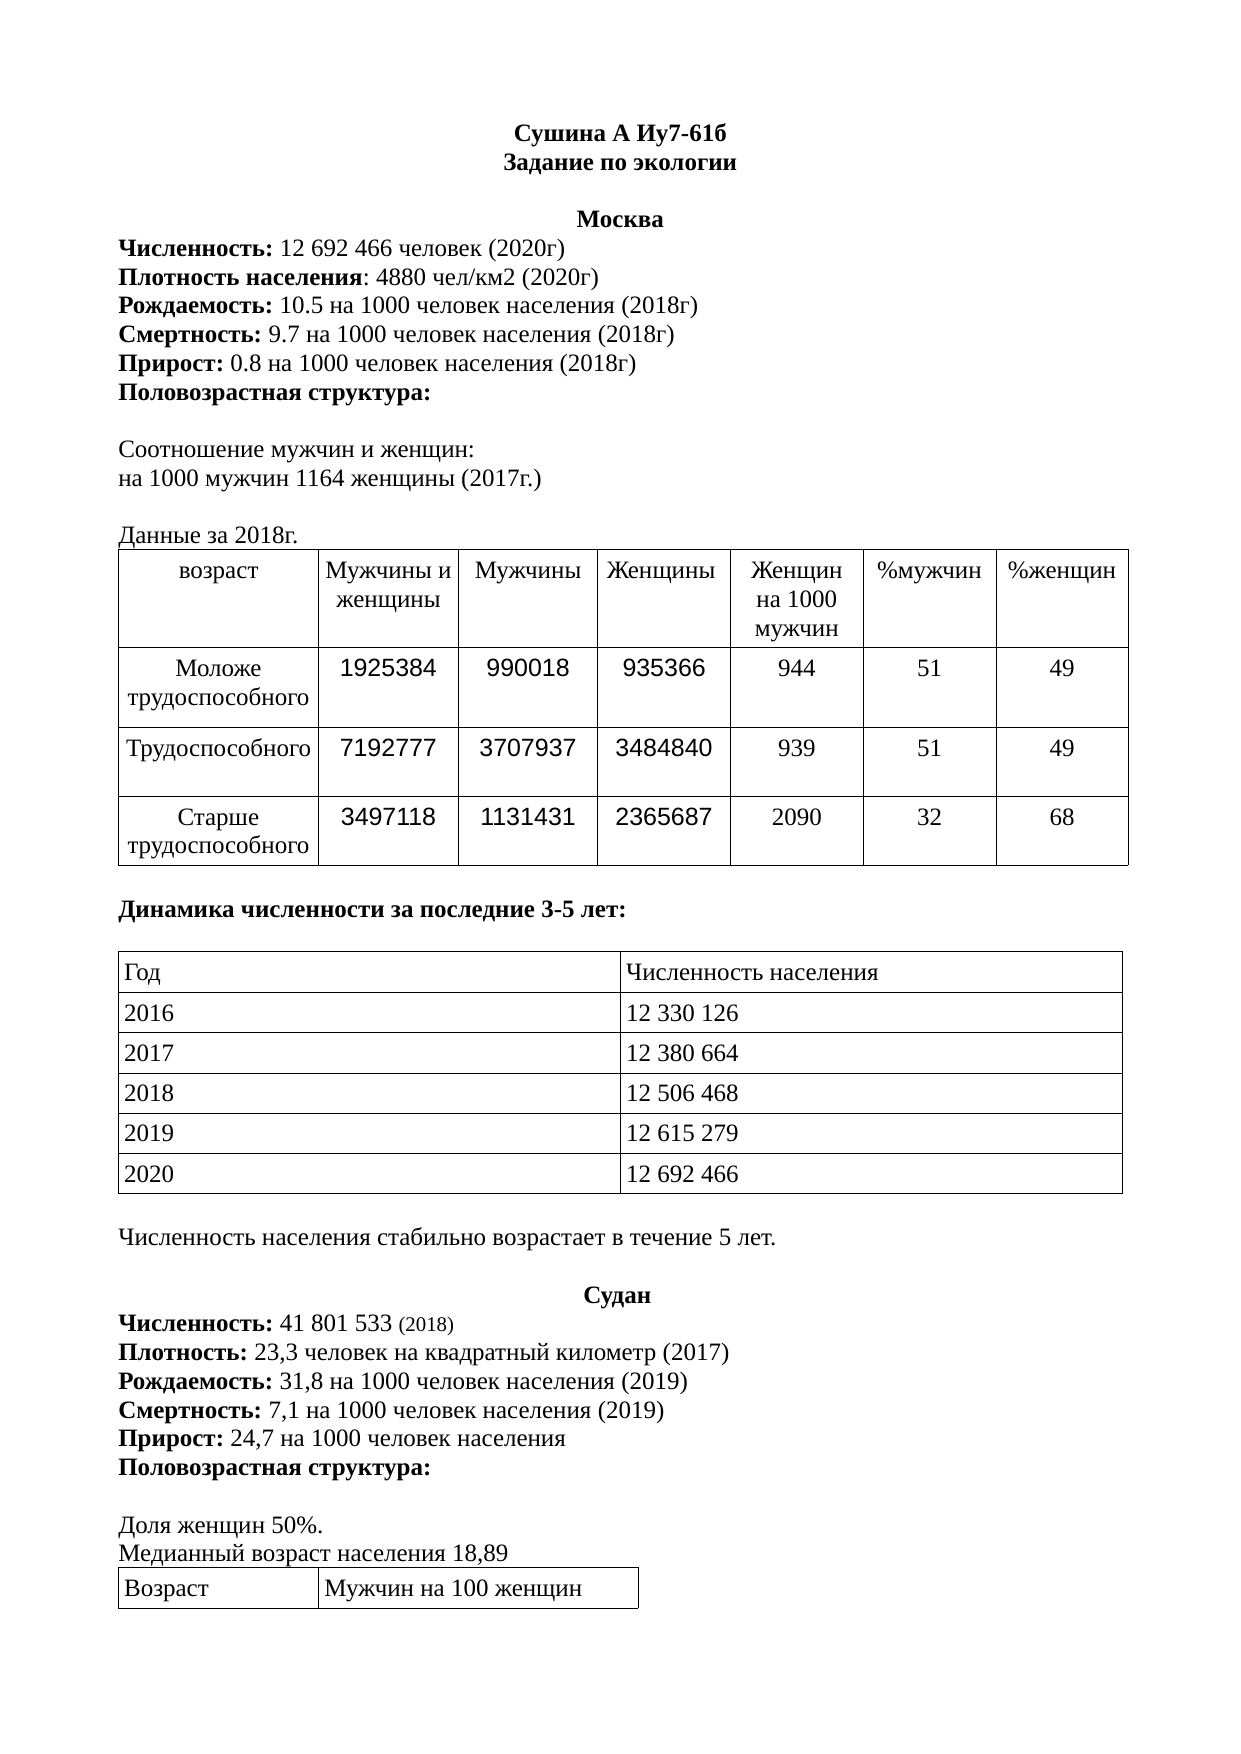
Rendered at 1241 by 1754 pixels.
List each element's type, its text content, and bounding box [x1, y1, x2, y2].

table_header возраст [119, 550, 318, 647]
text Данные за 2018г. [118, 521, 1122, 549]
table_header %мужчин [864, 550, 996, 647]
table_cell 2365687 [598, 797, 730, 865]
table_cell 49 [997, 728, 1128, 796]
table_header Мужчины [459, 550, 597, 647]
text Численность: 41 801 533 (2018) [118, 1308, 1122, 1337]
table_cell 2020 [119, 1154, 620, 1193]
text Рождаемость: 10.5 на 1000 человек населения (2018г) [118, 291, 1122, 319]
text Динамика численности за последние 3-5 лет: [118, 894, 1122, 923]
text Плотность населения: 4880 чел/км2 (2020г) [118, 262, 1122, 291]
table_cell 3484840 [598, 728, 730, 796]
table_cell 12 615 279 [621, 1114, 1122, 1153]
text Смертность: 7,1 на 1000 человек населения (2019) [118, 1395, 1122, 1423]
text Медианный возраст населения 18,89 [118, 1538, 1122, 1567]
table_cell 7192777 [319, 728, 458, 796]
text Сушина А Иу7-61б [118, 118, 1122, 147]
table_cell 1925384 [319, 648, 458, 727]
text Прирост: 24,7 на 1000 человек населения [118, 1423, 1122, 1452]
table_header %женщин [997, 550, 1128, 647]
table_cell 990018 [459, 648, 597, 727]
table_cell 68 [997, 797, 1128, 865]
table_cell 935366 [598, 648, 730, 727]
table_cell Моложе трудоспособного [119, 648, 318, 727]
table_header Женщин на 1000 мужчин [731, 550, 863, 647]
text Смертность: 9.7 на 1000 человек населения (2018г) [118, 319, 1122, 348]
table_cell 49 [997, 648, 1128, 727]
text Половозрастная структура: [118, 1452, 1122, 1481]
table_cell 944 [731, 648, 863, 727]
table_cell 51 [864, 728, 996, 796]
table_cell Старше трудоспособного [119, 797, 318, 865]
text на 1000 мужчин 1164 женщины (2017г.) [118, 463, 1122, 492]
text Задание по экологии [118, 147, 1122, 176]
table_header Возраст [119, 1568, 318, 1607]
text Рождаемость: 31,8 на 1000 человек населения (2019) [118, 1366, 1122, 1395]
table_cell 939 [731, 728, 863, 796]
table_header Мужчин на 100 женщин [319, 1568, 638, 1607]
table_header Мужчины и женщины [319, 550, 458, 647]
table_cell 2016 [119, 993, 620, 1032]
text Доля женщин 50%. [118, 1510, 1122, 1538]
text Плотность: 23,3 человек на квадратный километр (2017) [118, 1337, 1122, 1366]
table_cell 51 [864, 648, 996, 727]
text Прирост: 0.8 на 1000 человек населения (2018г) [118, 348, 1122, 377]
table_cell 32 [864, 797, 996, 865]
text Половозрастная структура: [118, 377, 1122, 406]
table_cell 2019 [119, 1114, 620, 1153]
table_header Численность населения [621, 952, 1122, 992]
text Судан [118, 1280, 1122, 1308]
text Соотношение мужчин и женщин: [118, 434, 1122, 463]
text Численность населения стабильно возрастает в течение 5 лет. [118, 1222, 1122, 1251]
table_header Год [119, 952, 620, 992]
table_cell 12 380 664 [621, 1033, 1122, 1072]
table_header Женщины [598, 550, 730, 647]
table_cell 12 692 466 [621, 1154, 1122, 1193]
table_cell 1131431 [459, 797, 597, 865]
table_cell 2018 [119, 1074, 620, 1113]
text Москва [118, 204, 1122, 233]
table_cell 2017 [119, 1033, 620, 1072]
table_cell 12 330 126 [621, 993, 1122, 1032]
table_cell 2090 [731, 797, 863, 865]
table_cell 3707937 [459, 728, 597, 796]
text Численность: 12 692 466 человек (2020г) [118, 233, 1122, 262]
table_cell Трудоспособного [119, 728, 318, 796]
table_cell 3497118 [319, 797, 458, 865]
table_cell 12 506 468 [621, 1074, 1122, 1113]
